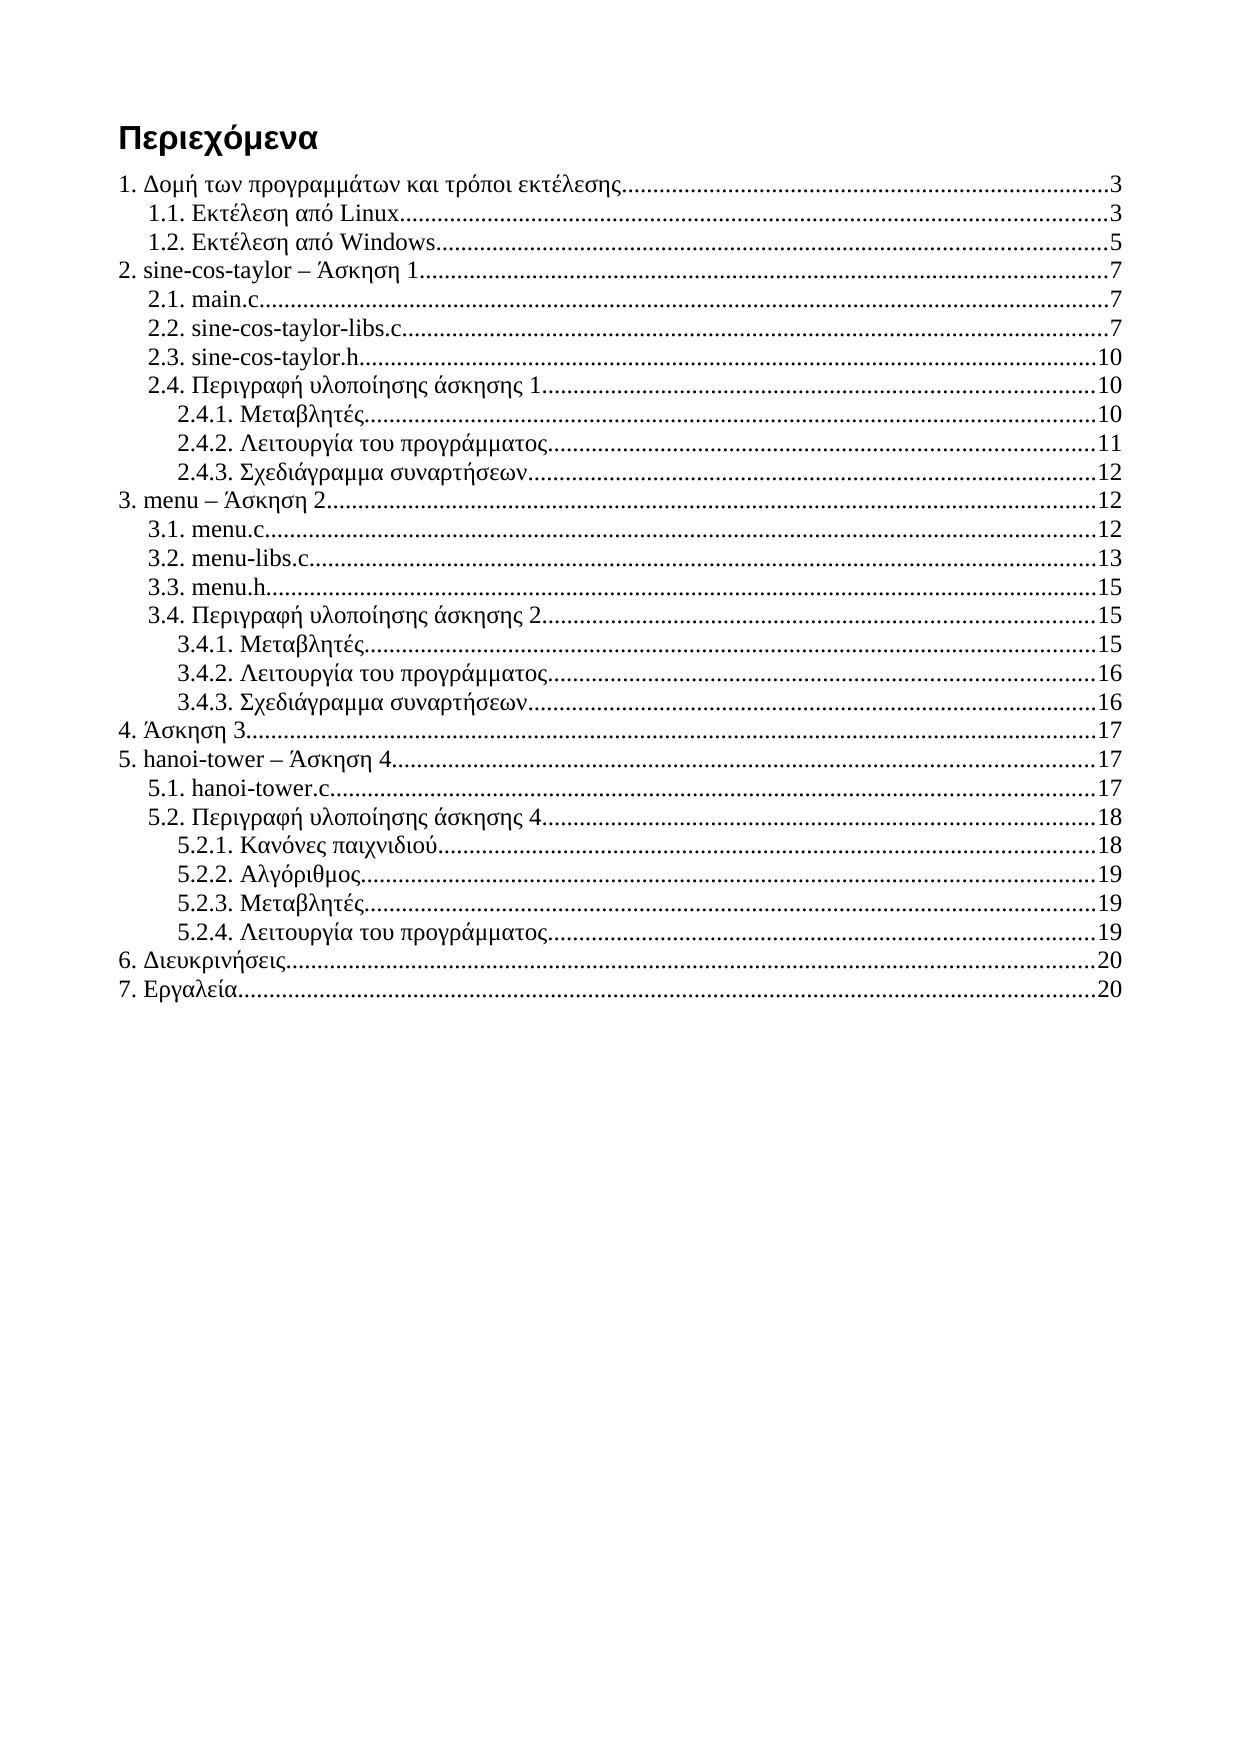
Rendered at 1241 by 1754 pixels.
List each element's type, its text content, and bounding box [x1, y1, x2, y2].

text 1. Δομή των προγραμμάτων και τρόποι εκτέλεσης 3 [118, 169, 1122, 198]
text 3.4. Περιγραφή υλοποίησης άσκησης 2 15 [148, 600, 1122, 629]
text 5.2. Περιγραφή υλοποίησης άσκησης 4 18 [148, 802, 1122, 830]
text 5.1. hanoi-tower.c 17 [148, 773, 1122, 802]
text 2.3. sine-cos-taylor.h 10 [148, 342, 1122, 370]
text 2.4.2. Λειτουργία του προγράμματος 11 [177, 428, 1122, 457]
text 6. Διευκρινήσεις 20 [118, 945, 1122, 974]
text 3.2. menu-libs.c 13 [148, 543, 1122, 572]
text 2.4. Περιγραφή υλοποίησης άσκησης 1 10 [148, 370, 1122, 399]
text 3.4.1. Μεταβλητές 15 [177, 629, 1122, 658]
subtitle Περιεχόμενα [118, 118, 1122, 157]
text 4. Άσκηση 3 17 [118, 715, 1122, 744]
text 3. menu – Άσκηση 2 12 [118, 485, 1122, 514]
text 1.2. Εκτέλεση από Windows 5 [148, 227, 1122, 255]
text 5.2.3. Μεταβλητές 19 [177, 888, 1122, 917]
text 7. Εργαλεία 20 [118, 974, 1122, 1003]
text 3.1. menu.c 12 [148, 514, 1122, 543]
text 3.4.3. Σχεδιάγραμμα συναρτήσεων 16 [177, 687, 1122, 715]
text 2.2. sine-cos-taylor-libs.c 7 [148, 313, 1122, 342]
text 1.1. Εκτέλεση από Linux 3 [148, 198, 1122, 227]
text 5.2.2. Αλγόριθμος 19 [177, 859, 1122, 888]
text 3.3. menu.h 15 [148, 572, 1122, 600]
text 2.1. main.c 7 [148, 284, 1122, 313]
text 5. hanoi-tower – Άσκηση 4 17 [118, 744, 1122, 773]
text 2. sine-cos-taylor – Άσκηση 1 7 [118, 255, 1122, 284]
text 3.4.2. Λειτουργία του προγράμματος 16 [177, 658, 1122, 687]
text 5.2.1. Κανόνες παιχνιδιού 18 [177, 830, 1122, 859]
text 2.4.1. Μεταβλητές 10 [177, 399, 1122, 428]
text 2.4.3. Σχεδιάγραμμα συναρτήσεων 12 [177, 457, 1122, 485]
text 5.2.4. Λειτουργία του προγράμματος 19 [177, 917, 1122, 945]
